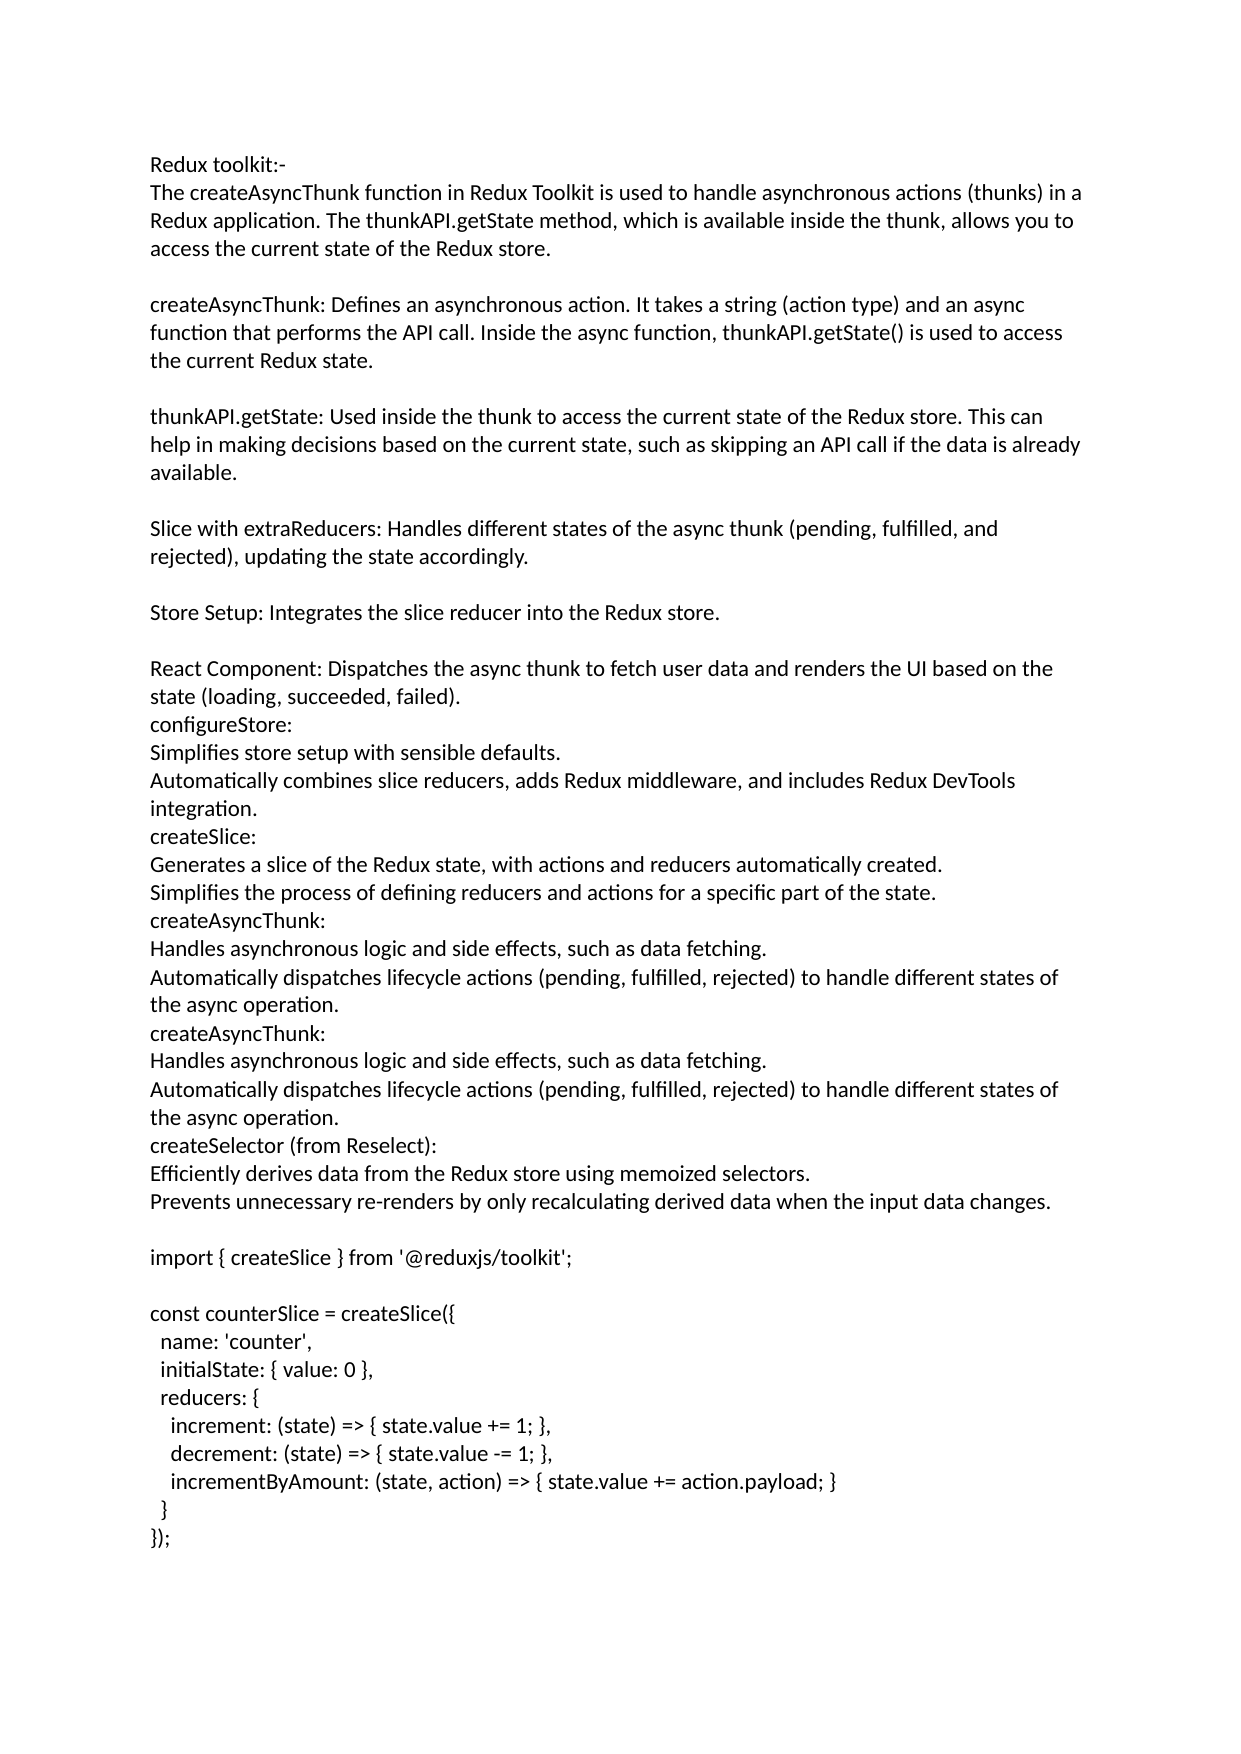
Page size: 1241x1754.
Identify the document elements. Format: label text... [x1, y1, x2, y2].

text }); [150, 1523, 1090, 1551]
text The createAsyncThunk function in Redux Toolkit is used to handle asynchronous actions (thunks) in a Redux application. The thunkAPI.getState method, which is available inside the thunk, allows you to access the current state of the Redux store. [150, 178, 1090, 262]
text Simplifies store setup with sensible defaults. [150, 738, 1090, 766]
text createSelector (from Reselect): [150, 1131, 1090, 1159]
text Handles asynchronous logic and side effects, such as data fetching. [150, 934, 1090, 963]
text configureStore: [150, 710, 1090, 738]
text initialState: { value: 0 }, [150, 1355, 1090, 1383]
text } [150, 1495, 1090, 1523]
text const counterSlice = createSlice({ [150, 1299, 1090, 1327]
text Handles asynchronous logic and side effects, such as data fetching. [150, 1047, 1090, 1075]
text Redux toolkit:- [150, 150, 1090, 178]
text React Component: Dispatches the async thunk to fetch user data and renders the UI based on the state (loading, succeeded, failed). [150, 654, 1090, 710]
text Automatically dispatches lifecycle actions (pending, fulfilled, rejected) to handle different states of the async operation. [150, 963, 1090, 1019]
text decrement: (state) => { state.value -= 1; }, [150, 1439, 1090, 1467]
text Prevents unnecessary re-renders by only recalculating derived data when the input data changes. [150, 1187, 1090, 1215]
text createSlice: [150, 822, 1090, 851]
text increment: (state) => { state.value += 1; }, [150, 1411, 1090, 1439]
text Generates a slice of the Redux state, with actions and reducers automatically created. [150, 851, 1090, 878]
text Efficiently derives data from the Redux store using memoized selectors. [150, 1159, 1090, 1187]
text createAsyncThunk: [150, 907, 1090, 934]
text Automatically combines slice reducers, adds Redux middleware, and includes Redux DevTools integration. [150, 766, 1090, 822]
text incrementByAmount: (state, action) => { state.value += action.payload; } [150, 1467, 1090, 1495]
text Simplifies the process of defining reducers and actions for a specific part of the state. [150, 878, 1090, 907]
text Store Setup: Integrates the slice reducer into the Redux store. [150, 598, 1090, 626]
text Slice with extraReducers: Handles different states of the async thunk (pending, fulfilled, and rejected), updating the state accordingly. [150, 514, 1090, 570]
text reducers: { [150, 1383, 1090, 1411]
text createAsyncThunk: [150, 1019, 1090, 1047]
text thunkAPI.getState: Used inside the thunk to access the current state of the Redux store. This can help in making decisions based on the current state, such as skipping an API call if the data is already available. [150, 402, 1090, 486]
text name: 'counter', [150, 1327, 1090, 1355]
text Automatically dispatches lifecycle actions (pending, fulfilled, rejected) to handle different states of the async operation. [150, 1075, 1090, 1131]
text createAsyncThunk: Defines an asynchronous action. It takes a string (action type) and an async function that performs the API call. Inside the async function, thunkAPI.getState() is used to access the current Redux state. [150, 290, 1090, 374]
text import { createSlice } from '@reduxjs/toolkit'; [150, 1243, 1090, 1271]
